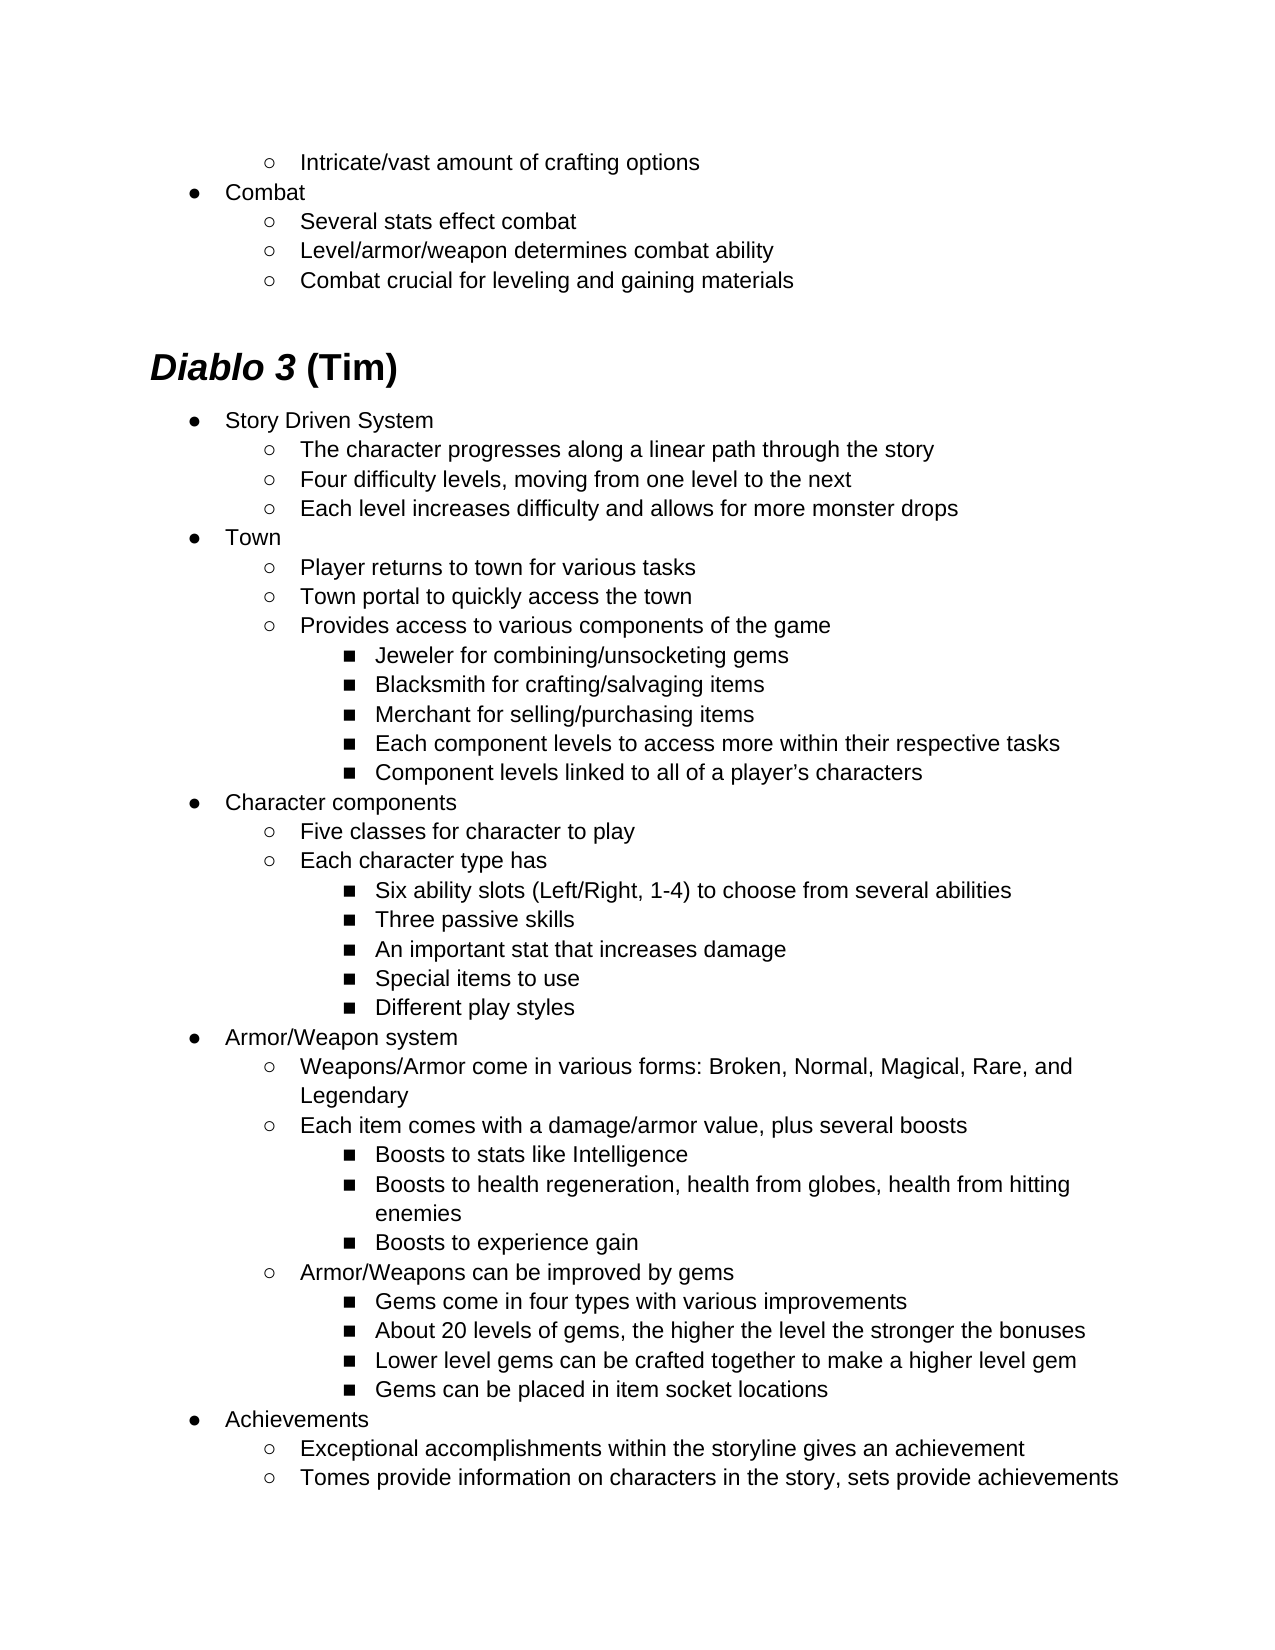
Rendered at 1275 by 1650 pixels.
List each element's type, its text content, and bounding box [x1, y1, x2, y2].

list Jeweler for combining/unsocketing gems [150, 642, 1125, 668]
list Combat crucial for leveling and gaining materials [262, 267, 1125, 293]
list Boosts to experience gain [150, 1230, 1125, 1256]
list Lower level gems can be crafted together to make a higher level gem [150, 1347, 1125, 1373]
list Tomes provide information on characters in the story, sets provide achievements [262, 1465, 1125, 1491]
list Exceptional accomplishments within the storyline gives an achievement [262, 1436, 1125, 1461]
list Town [187, 525, 1125, 551]
list Boosts to stats like Intelligence [150, 1142, 1125, 1167]
list Player returns to town for various tasks [262, 554, 1125, 580]
list Merchant for selling/purchasing items [150, 701, 1125, 727]
list Component levels linked to all of a player’s characters [150, 760, 1125, 786]
list Town portal to quickly access the town [262, 584, 1125, 609]
list Several stats effect combat [262, 209, 1125, 234]
list Five classes for character to play [262, 819, 1125, 844]
list Character components [187, 789, 1125, 815]
subtitle Diablo 3 (Tim) [150, 347, 1125, 389]
list Combat [187, 179, 1125, 205]
list Intricate/vast amount of crafting options [262, 150, 1125, 176]
list Three passive skills [150, 907, 1125, 932]
list Level/armor/weapon determines combat ability [262, 238, 1125, 264]
list Boosts to health regeneration, health from globes, health from hitting enemies [150, 1171, 1125, 1226]
list Four difficulty levels, moving from one level to the next [262, 466, 1125, 492]
list Each character type has [262, 848, 1125, 874]
list Blacksmith for crafting/salvaging items [150, 672, 1125, 697]
list The character progresses along a linear path through the story [262, 437, 1125, 462]
list Six ability slots (Left/Right, 1-4) to choose from several abilities [150, 877, 1125, 903]
list Provides access to various components of the game [262, 613, 1125, 639]
list Different play styles [150, 995, 1125, 1021]
list Each component levels to access more within their respective tasks [150, 731, 1125, 756]
list About 20 levels of gems, the higher the level the stronger the bonuses [150, 1318, 1125, 1344]
list Story Driven System [187, 407, 1125, 433]
list Armor/Weapon system [187, 1024, 1125, 1050]
list Armor/Weapons can be improved by gems [262, 1259, 1125, 1285]
list Special items to use [150, 966, 1125, 991]
list Each level increases difficulty and allows for more monster drops [262, 496, 1125, 521]
list An important stat that increases damage [150, 936, 1125, 962]
list Weapons/Armor come in various forms: Broken, Normal, Magical, Rare, and Legendary [262, 1054, 1125, 1109]
list Gems can be placed in item socket locations [150, 1377, 1125, 1402]
list Gems come in four types with various improvements [150, 1289, 1125, 1314]
list Each item comes with a damage/armor value, plus several boosts [262, 1112, 1125, 1138]
list Achievements [187, 1406, 1125, 1432]
